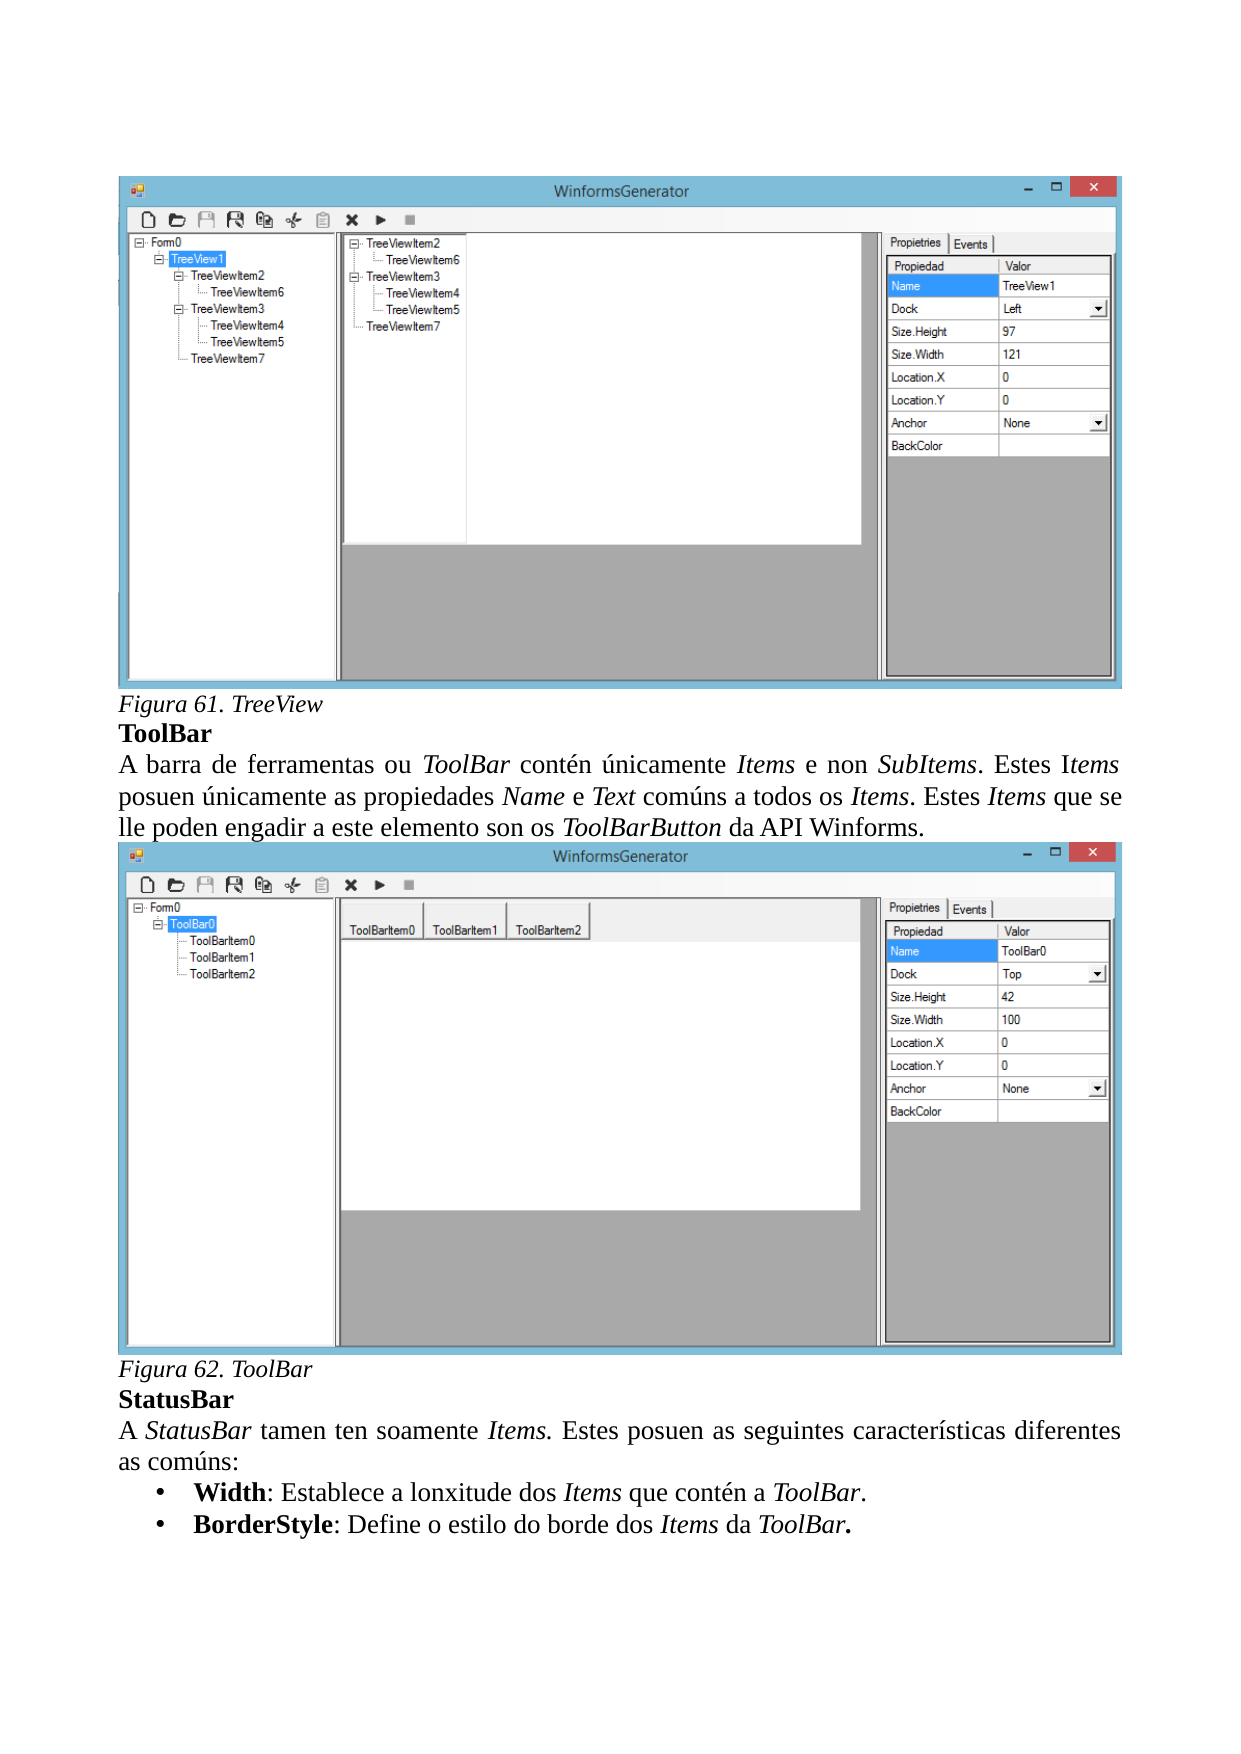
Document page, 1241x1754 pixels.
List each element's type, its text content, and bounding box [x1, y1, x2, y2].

list Width: Establece a lonxitude dos Items que contén a ToolBar. [156, 1476, 1122, 1508]
text A StatusBar tamen ten soamente Items. Estes posuen as seguintes características diferentes as comúns: [118, 1414, 1122, 1476]
list BorderStyle: Define o estilo do borde dos Items da ToolBar. [156, 1508, 1122, 1539]
picture [118, 842, 1123, 1355]
text Figura 61. TreeView [118, 689, 1122, 717]
text Figura 62. ToolBar [118, 1355, 1122, 1383]
text ToolBar [118, 717, 1122, 748]
text A barra de ferramentas ou ToolBar contén únicamente Items e non SubItems. Estes Items posuen únicamente as propiedades Name e Text comúns a todos os Items. Estes Items que se lle poden engadir a este elemento son os ToolBarButton da API Winforms. [118, 748, 1122, 842]
picture [118, 176, 1123, 689]
text StatusBar [118, 1383, 1122, 1414]
